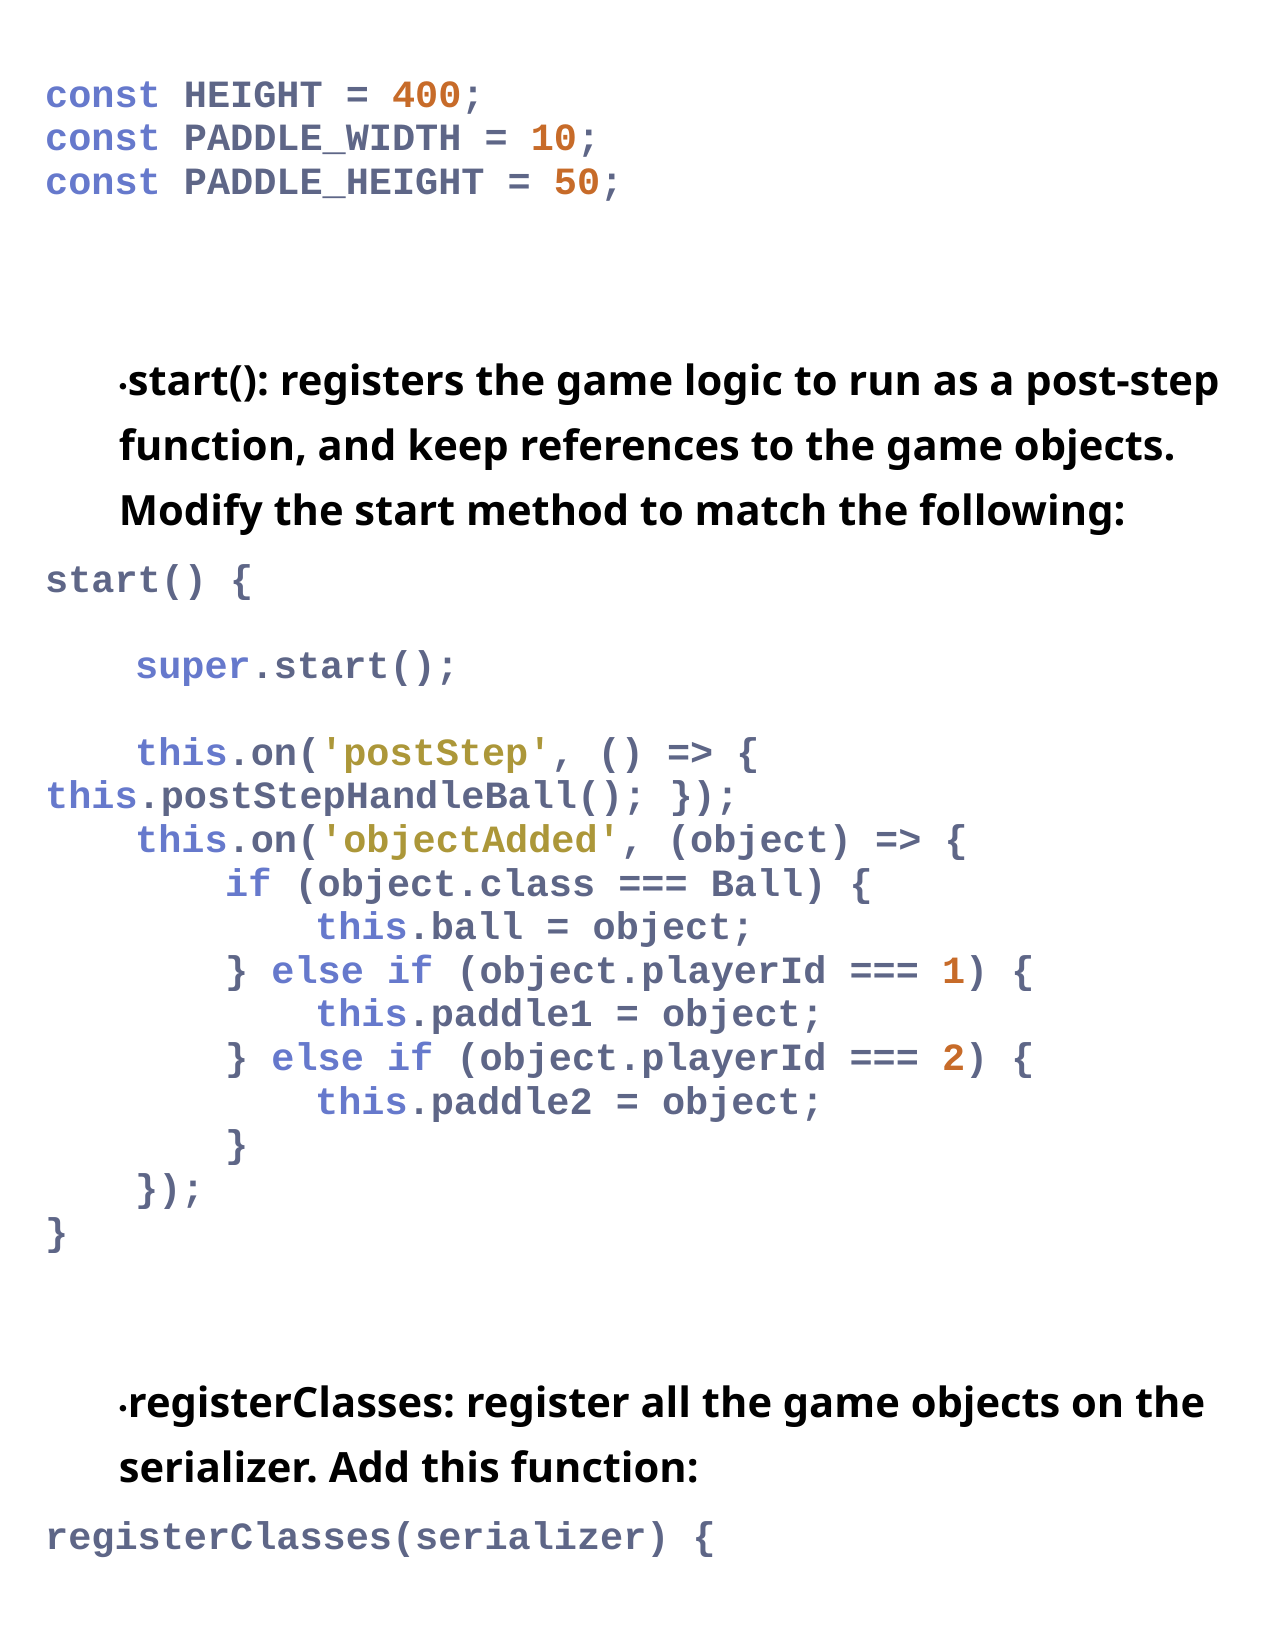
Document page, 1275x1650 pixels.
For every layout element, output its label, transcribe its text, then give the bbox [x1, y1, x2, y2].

text registerClasses(serializer) { [45, 1517, 1230, 1561]
text this.paddle2 = object; [45, 1082, 1230, 1126]
text } else if (object.playerId === 2) { [45, 1038, 1230, 1082]
text const HEIGHT = 400; [45, 75, 1230, 119]
text this.on('postStep', () => { this.postStepHandleBall(); }); [45, 733, 1230, 820]
text if (object.class === Ball) { [45, 864, 1230, 907]
text const PADDLE_WIDTH = 10; [45, 119, 1230, 162]
text this.paddle1 = object; [45, 995, 1230, 1038]
list start(): registers the game logic to run as a post-step function, and keep references to the game objects. Modify the start method to match the following: [45, 350, 1230, 538]
text this.ball = object; [45, 907, 1230, 951]
text super.start(); [45, 647, 1230, 690]
text } [45, 1126, 1230, 1169]
text } else if (object.playerId === 1) { [45, 951, 1230, 995]
text const PADDLE_HEIGHT = 50; [45, 162, 1230, 206]
text } [45, 1213, 1230, 1257]
text }); [45, 1169, 1230, 1213]
text start() { [45, 561, 1230, 604]
text this.on('objectAdded', (object) => { [45, 820, 1230, 864]
list registerClasses: register all the game objects on the serializer. Add this function: [45, 1372, 1230, 1494]
